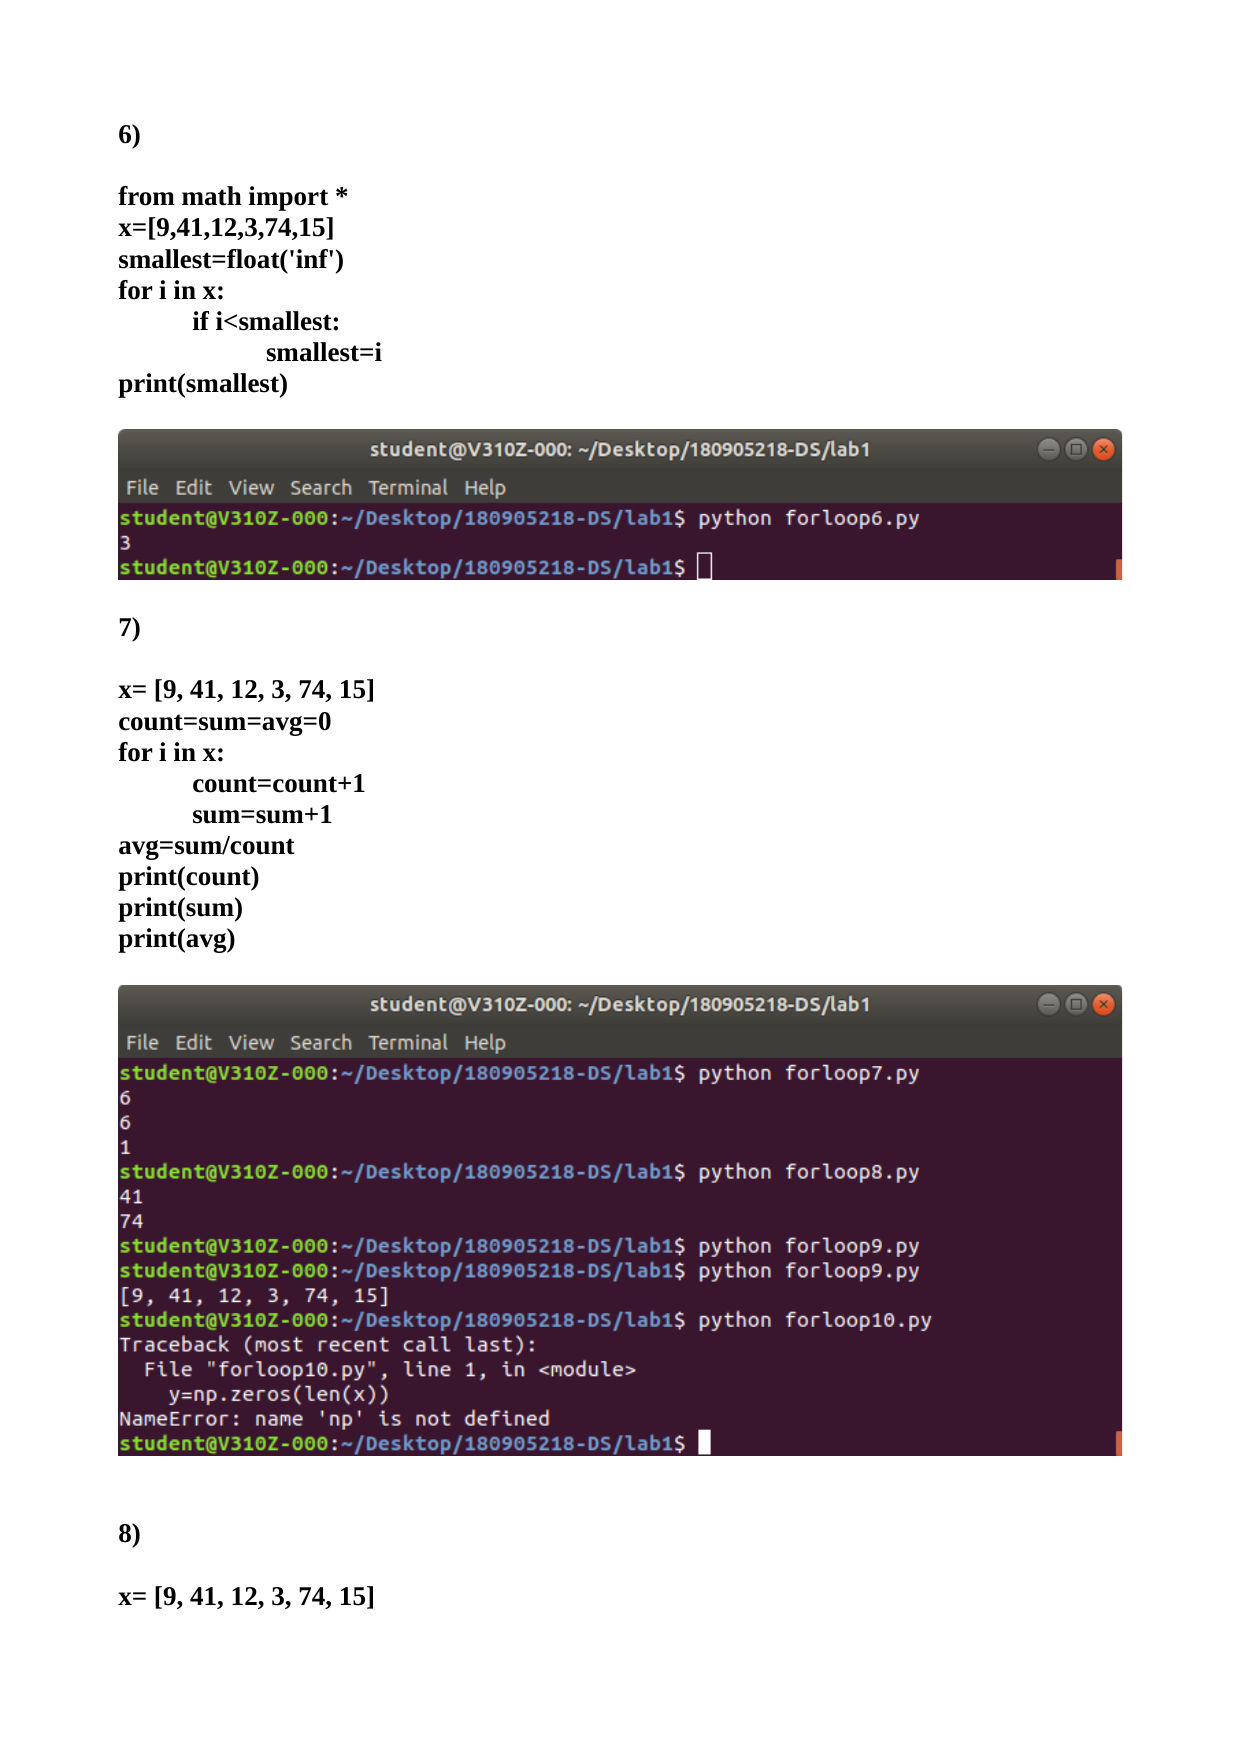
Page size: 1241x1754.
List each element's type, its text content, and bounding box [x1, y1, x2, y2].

text smallest=i [118, 336, 1122, 367]
text print(sum) [118, 891, 1122, 923]
text 8) [118, 1518, 1122, 1549]
text print(avg) [118, 923, 1122, 954]
picture [118, 429, 1123, 580]
text 7) [118, 611, 1122, 642]
text for i in x: [118, 736, 1122, 767]
text print(smallest) [118, 367, 1122, 398]
text print(count) [118, 860, 1122, 891]
text x= [9, 41, 12, 3, 74, 15] [118, 1580, 1122, 1611]
text if i<smallest: [118, 305, 1122, 336]
text count=sum=avg=0 [118, 704, 1122, 736]
text avg=sum/count [118, 829, 1122, 860]
text x= [9, 41, 12, 3, 74, 15] [118, 673, 1122, 704]
text from math import * [118, 180, 1122, 212]
text smallest=float('inf') [118, 243, 1122, 274]
text for i in x: [118, 274, 1122, 305]
text count=count+1 [118, 767, 1122, 798]
text 6) [118, 118, 1122, 149]
text x=[9,41,12,3,74,15] [118, 212, 1122, 243]
picture [118, 985, 1123, 1456]
text sum=sum+1 [118, 798, 1122, 829]
